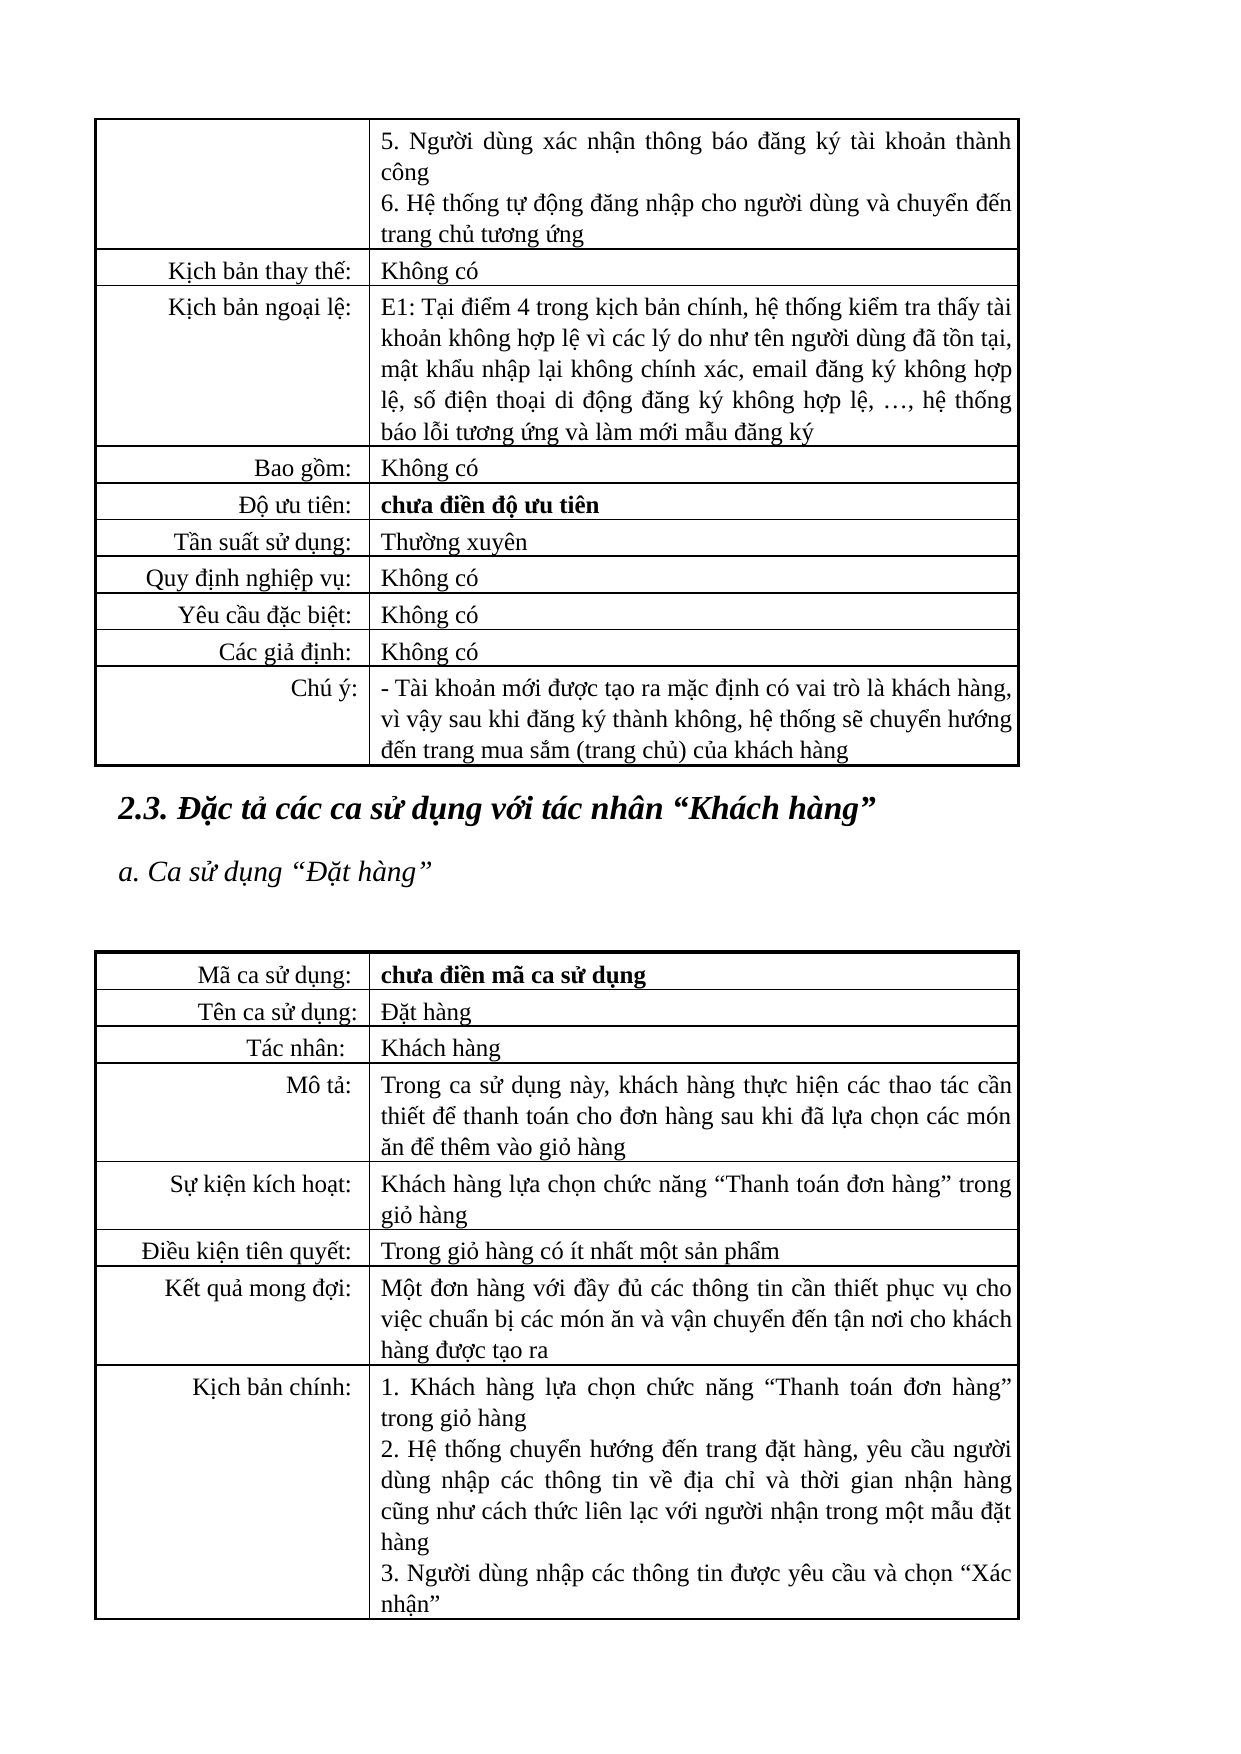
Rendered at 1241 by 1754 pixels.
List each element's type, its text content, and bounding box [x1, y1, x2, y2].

table_cell Một đơn hàng với đầy đủ các thông tin cần thiết phục vụ cho việc chuẩn bị các món ăn và vận chuyển đến tận nơi cho khách hàng được tạo ra [370, 1267, 1017, 1364]
table_cell Không có [370, 630, 1017, 665]
table_cell E1: Tại điểm 4 trong kịch bản chính, hệ thống kiểm tra thấy tài khoản không hợp lệ vì các lý do như tên người dùng đã tồn tại, mật khẩu nhập lại không chính xác, email đăng ký không hợp lệ, số điện thoại di động đăng ký không hợp lệ, …, hệ thống báo lỗi tương ứng và làm mới mẫu đăng ký [370, 286, 1017, 445]
table_cell Không có [370, 250, 1017, 284]
table_cell Sự kiện kích hoạt: [97, 1162, 369, 1228]
table_cell Tên ca sử dụng: [97, 990, 369, 1025]
table_cell Kịch bản thay thế: [97, 250, 369, 284]
table_cell Trong giỏ hàng có ít nhất một sản phẩm [370, 1230, 1017, 1265]
table_cell - Tài khoản mới được tạo ra mặc định có vai trò là khách hàng, vì vậy sau khi đăng ký thành không, hệ thống sẽ chuyển hướng đến trang mua sắm (trang chủ) của khách hàng [370, 667, 1017, 764]
table_cell Kịch bản ngoại lệ: [97, 286, 369, 445]
table_cell Tác nhân: [97, 1027, 369, 1062]
table_cell Bao gồm: [97, 447, 369, 482]
table_cell Yêu cầu đặc biệt: [97, 594, 369, 629]
table_cell chưa điền độ ưu tiên [370, 484, 1017, 519]
subtitle a. Ca sử dụng “Đặt hàng” [118, 854, 1122, 888]
table_cell Điều kiện tiên quyết: [97, 1230, 369, 1265]
table_cell Mô tả: [97, 1064, 369, 1161]
table_cell Thường xuyên [370, 520, 1017, 555]
table_cell Không có [370, 594, 1017, 629]
table_header chưa điền mã ca sử dụng [370, 954, 1017, 989]
table_cell Các giả định: [97, 630, 369, 665]
table_cell Tần suất sử dụng: [97, 520, 369, 555]
table_cell Quy định nghiệp vụ: [97, 557, 369, 592]
table_cell 5. Người dùng xác nhận thông báo đăng ký tài khoản thành công 6. Hệ thống tự động đăng nhập cho người dùng và chuyển đến trang chủ tương ứng [370, 120, 1017, 248]
table_cell Độ ưu tiên: [97, 484, 369, 519]
table_cell Chú ý: [97, 667, 369, 764]
table_cell 1. Khách hàng lựa chọn chức năng “Thanh toán đơn hàng” trong giỏ hàng 2. Hệ thống chuyển hướng đến trang đặt hàng, yêu cầu người dùng nhập các thông tin về địa chỉ và thời gian nhận hàng cũng như cách thức liên lạc với người nhận trong một mẫu đặt hàng 3. Người dùng nhập các thông tin được yêu cầu và chọn “Xác nhận” [370, 1366, 1017, 1618]
table_header Mã ca sử dụng: [97, 954, 369, 989]
table_cell Không có [370, 447, 1017, 482]
table_cell Không có [370, 557, 1017, 592]
table_cell Khách hàng lựa chọn chức năng “Thanh toán đơn hàng” trong giỏ hàng [370, 1162, 1017, 1228]
table_cell Kịch bản chính: [97, 1366, 369, 1618]
table_cell Trong ca sử dụng này, khách hàng thực hiện các thao tác cần thiết để thanh toán cho đơn hàng sau khi đã lựa chọn các món ăn để thêm vào giỏ hàng [370, 1064, 1017, 1161]
table_cell Khách hàng [370, 1027, 1017, 1062]
subtitle 2.3. Đặc tả các ca sử dụng với tác nhân “Khách hàng” [118, 788, 1122, 827]
table_cell [97, 120, 369, 248]
table_cell Kết quả mong đợi: [97, 1267, 369, 1364]
table_cell Đặt hàng [370, 990, 1017, 1025]
